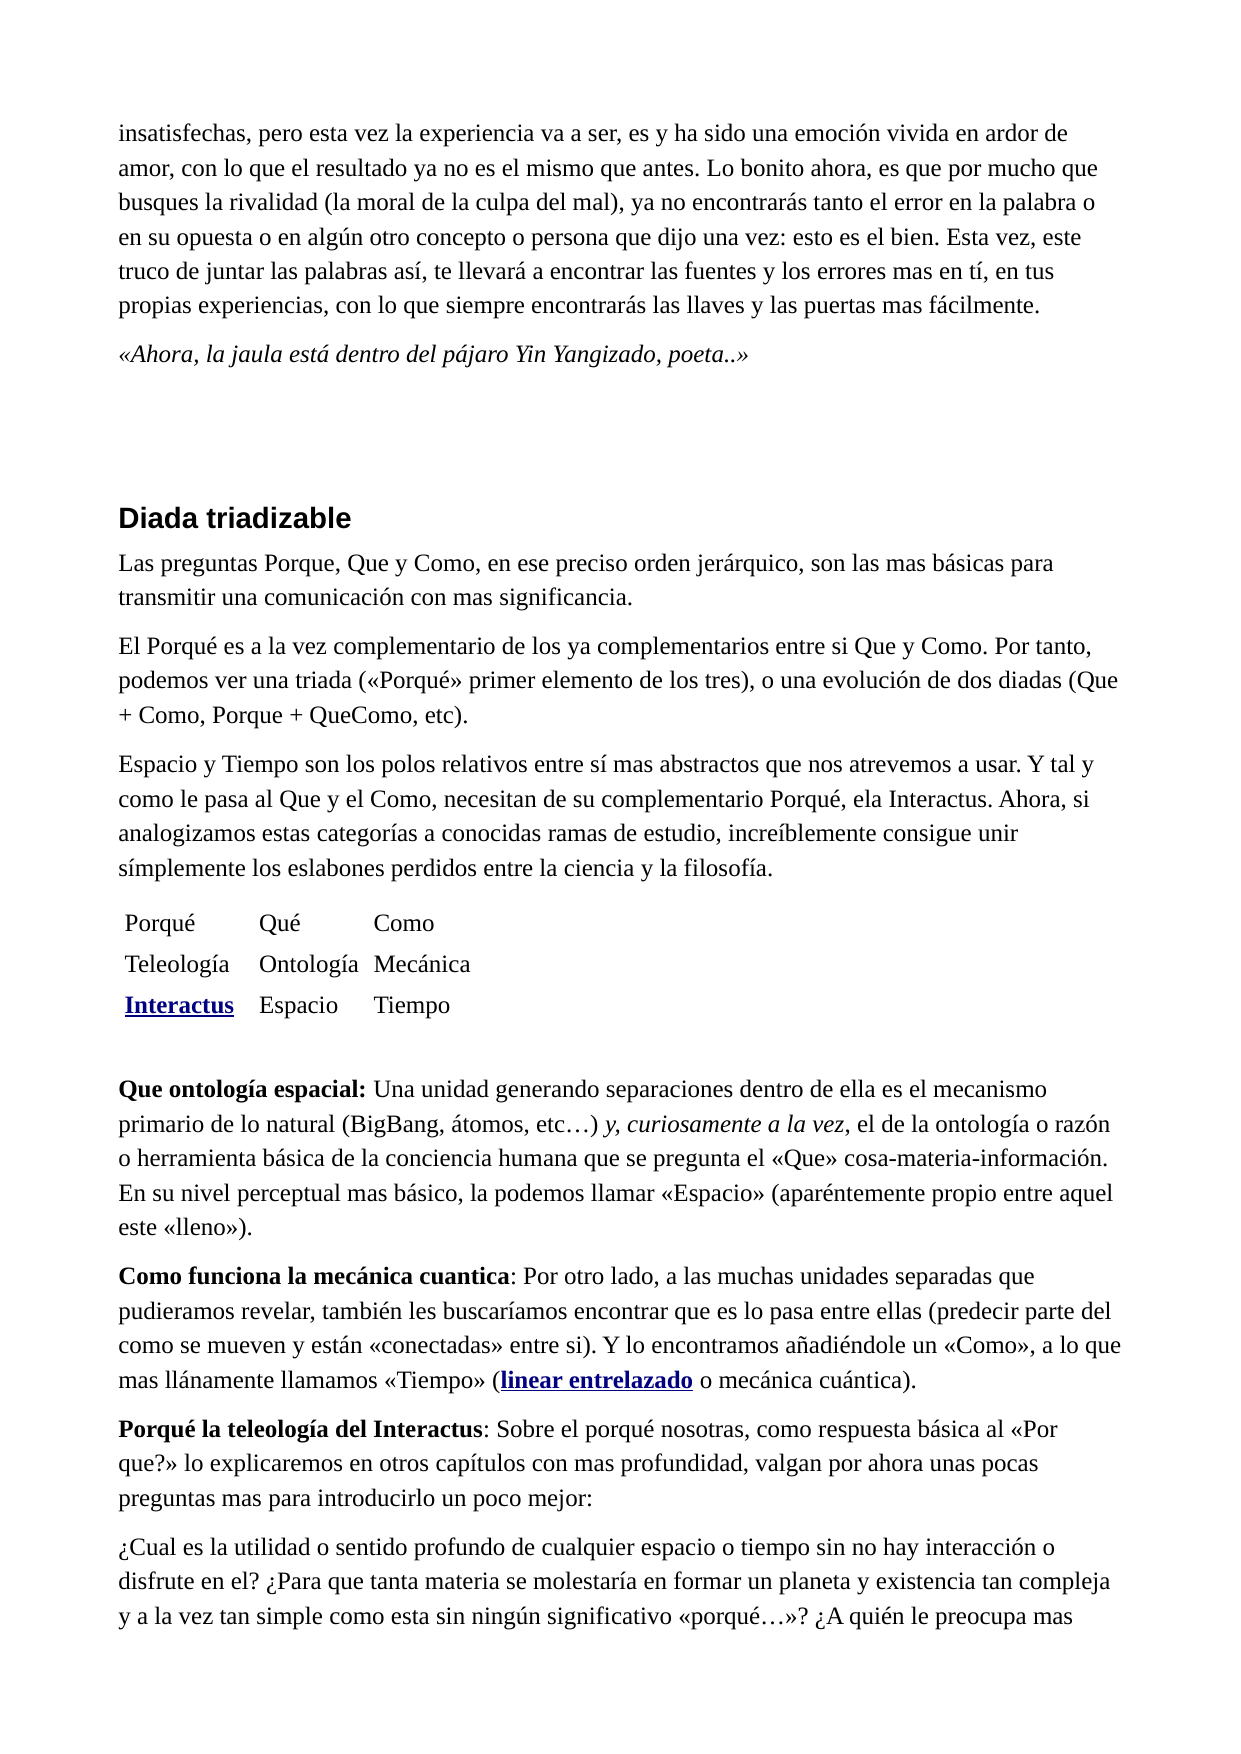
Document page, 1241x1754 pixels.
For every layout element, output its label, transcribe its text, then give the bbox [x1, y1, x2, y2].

table_cell Interactus [118, 984, 253, 1025]
table_cell Ontología [253, 943, 367, 984]
text Porqué la teleología del Interactus: Sobre el porqué nosotras, como respuesta básica al «Por que?» lo explicaremos en otros capítulos con mas profundidad, valgan por ahora unas pocas preguntas mas para introducirlo un poco mejor: [118, 1414, 1122, 1512]
table_header Como [367, 902, 484, 943]
text «Ahora, la jaula está dentro del pájaro Yin Yangizado, poeta..» [118, 339, 1122, 368]
table_cell Tiempo [367, 984, 484, 1025]
table_cell Espacio [253, 984, 367, 1025]
table_header Porqué [118, 902, 253, 943]
text Que ontología espacial: Una unidad generando separaciones dentro de ella es el mecanismo primario de lo natural (BigBang, átomos, etc…) y, curiosamente a la vez, el de la ontología o razón o herramienta básica de la conciencia humana que se pregunta el «Que» cosa-materia-información. En su nivel perceptual mas básico, la podemos llamar «Espacio» (aparéntemente propio entre aquel este «lleno»). [118, 1074, 1122, 1241]
text Espacio y Tiempo son los polos relativos entre sí mas abstractos que nos atrevemos a usar. Y tal y como le pasa al Que y el Como, necesitan de su complementario Porqué, ela Interactus. Ahora, si analogizamos estas categorías a conocidas ramas de estudio, increíblemente consigue unir símplemente los eslabones perdidos entre la ciencia y la filosofía. [118, 749, 1122, 881]
table_cell Mecánica [367, 943, 484, 984]
text ¿Cual es la utilidad o sentido profundo de cualquier espacio o tiempo sin no hay interacción o disfrute en el? ¿Para que tanta materia se molestaría en formar un planeta y existencia tan compleja y a la vez tan simple como esta sin ningún significativo «porqué…»? ¿A quién le preocupa mas [118, 1532, 1122, 1630]
table_header Qué [253, 902, 367, 943]
subtitle Diada triadizable [118, 501, 1122, 535]
text Como funciona la mecánica cuantica: Por otro lado, a las muchas unidades separadas que pudieramos revelar, también les buscaríamos encontrar que es lo pasa entre ellas (predecir parte del como se mueven y están «conectadas» entre si). Y lo encontramos añadiéndole un «Como», a lo que mas llánamente llamamos «Tiempo» (linear entrelazado o mecánica cuántica). [118, 1261, 1122, 1394]
text insatisfechas, pero esta vez la experiencia va a ser, es y ha sido una emoción vivida en ardor de amor, con lo que el resultado ya no es el mismo que antes. Lo bonito ahora, es que por mucho que busques la rivalidad (la moral de la culpa del mal), ya no encontrarás tanto el error en la palabra o en su opuesta o en algún otro concepto o persona que dijo una vez: esto es el bien. Esta vez, este truco de juntar las palabras así, te llevará a encontrar las fuentes y los errores mas en tí, en tus propias experiencias, con lo que siempre encontrarás las llaves y las puertas mas fácilmente. [118, 118, 1122, 319]
table_cell Teleología [118, 943, 253, 984]
text Las preguntas Porque, Que y Como, en ese preciso orden jerárquico, son las mas básicas para transmitir una comunicación con mas significancia. [118, 548, 1122, 611]
text El Porqué es a la vez complementario de los ya complementarios entre si Que y Como. Por tanto, podemos ver una triada («Porqué» primer elemento de los tres), o una evolución de dos diadas (Que + Como, Porque + QueComo, etc). [118, 631, 1122, 729]
